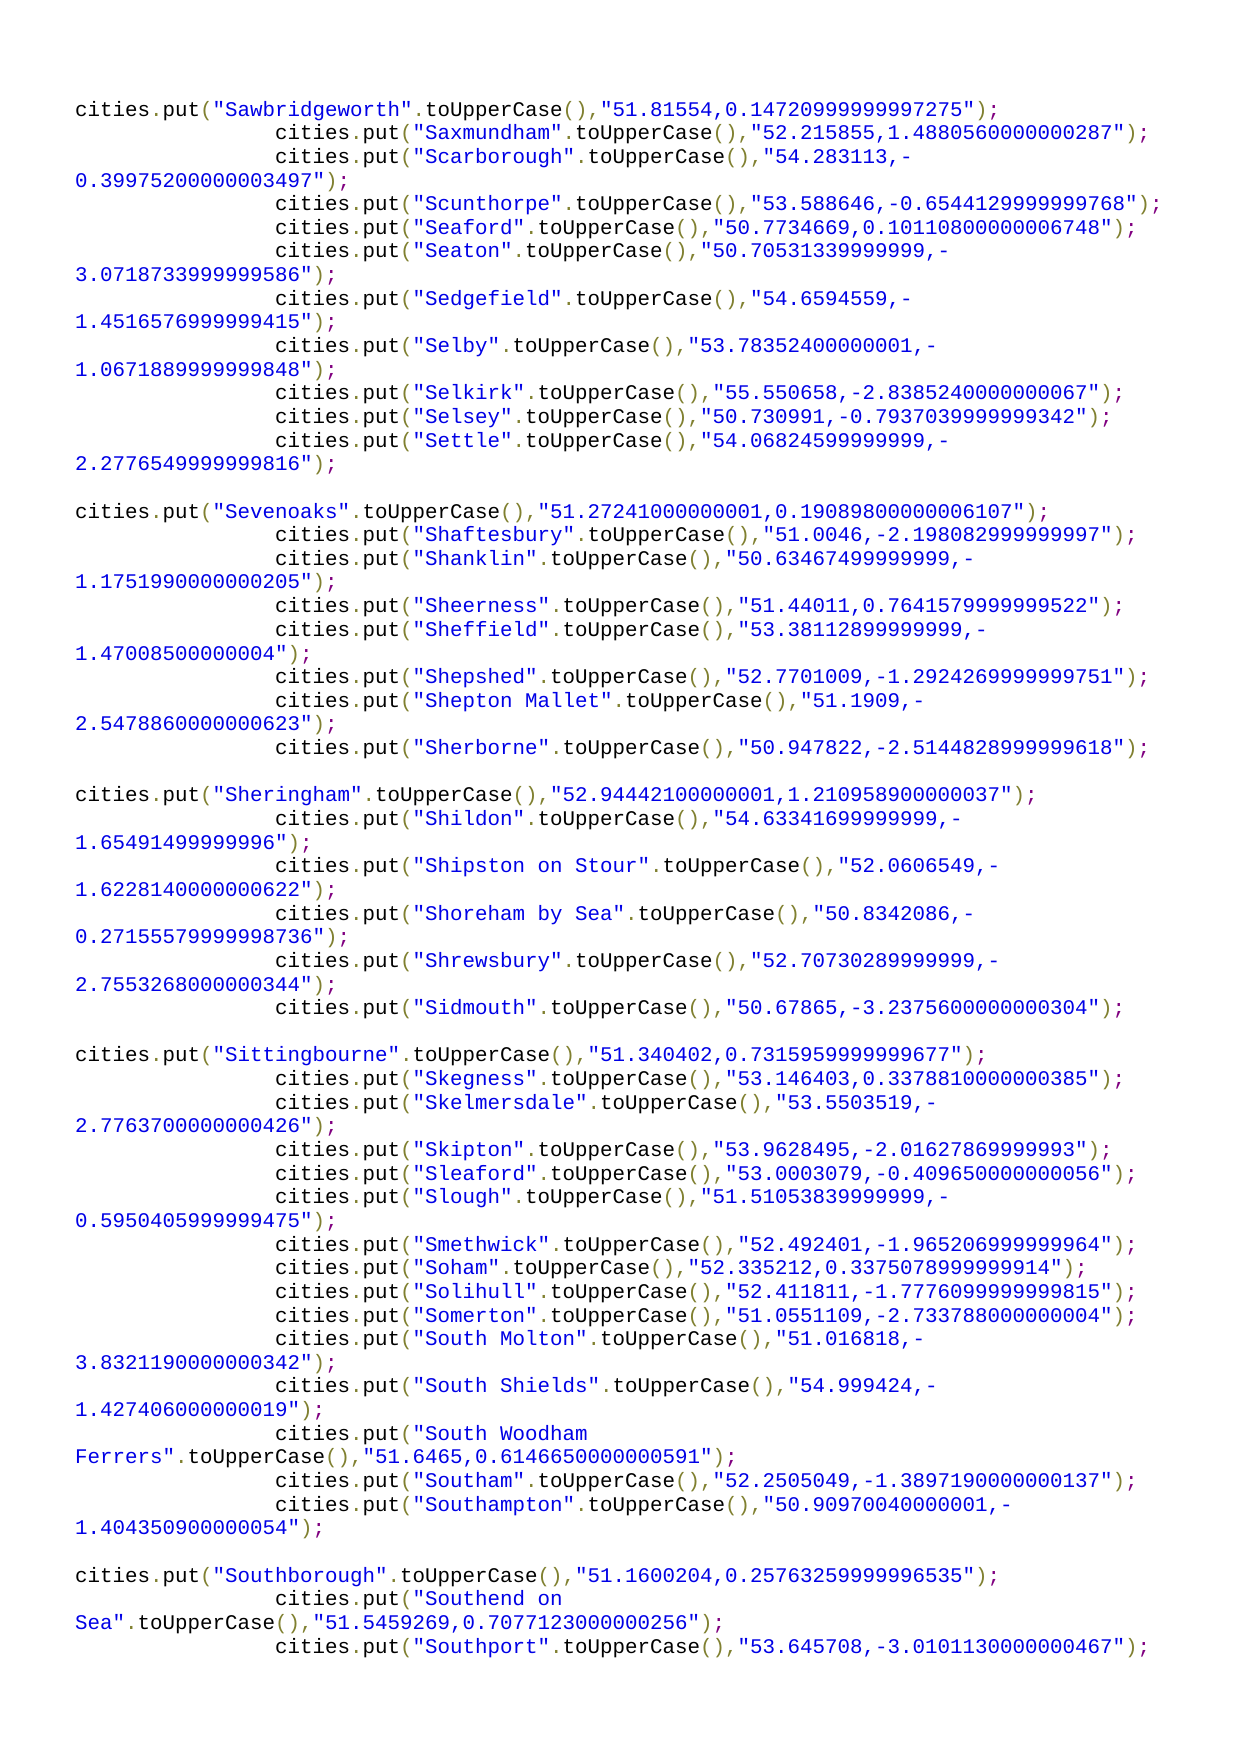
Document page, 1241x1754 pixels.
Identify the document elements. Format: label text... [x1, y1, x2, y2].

text cities.put("Scunthorpe".toUpperCase(),"53.588646,-0.6544129999999768"); [75, 193, 1165, 217]
text cities.put("Sittingbourne".toUpperCase(),"51.340402,0.7315959999999677"); [75, 1021, 1165, 1068]
text cities.put("Southport".toUpperCase(),"53.645708,-3.0101130000000467"); [75, 1636, 1165, 1659]
text cities.put("Shanklin".toUpperCase(),"50.63467499999999,-1.1751990000000205"); [75, 548, 1165, 595]
text cities.put("South Woodham Ferrers".toUpperCase(),"51.6465,0.6146650000000591"); [75, 1423, 1165, 1470]
text cities.put("Shepton Mallet".toUpperCase(),"51.1909,-2.5478860000000623"); [75, 690, 1165, 737]
text cities.put("Sheffield".toUpperCase(),"53.38112899999999,-1.47008500000004"); [75, 619, 1165, 666]
text cities.put("Slough".toUpperCase(),"51.51053839999999,-0.5950405999999475"); [75, 1186, 1165, 1234]
text cities.put("Shaftesbury".toUpperCase(),"51.0046,-2.198082999999997"); [75, 524, 1165, 548]
text cities.put("Southborough".toUpperCase(),"51.1600204,0.25763259999996535"); [75, 1541, 1165, 1588]
text cities.put("Southend on Sea".toUpperCase(),"51.5459269,0.7077123000000256"); [75, 1588, 1165, 1636]
text cities.put("Sherborne".toUpperCase(),"50.947822,-2.5144828999999618"); [75, 737, 1165, 761]
text cities.put("Sheerness".toUpperCase(),"51.44011,0.7641579999999522"); [75, 595, 1165, 619]
text cities.put("Solihull".toUpperCase(),"52.411811,-1.7776099999999815"); [75, 1281, 1165, 1304]
text cities.put("Seaton".toUpperCase(),"50.70531339999999,-3.0718733999999586"); [75, 241, 1165, 288]
text cities.put("Sheringham".toUpperCase(),"52.94442100000001,1.210958900000037"); [75, 761, 1165, 808]
text cities.put("Skelmersdale".toUpperCase(),"53.5503519,-2.7763700000000426"); [75, 1092, 1165, 1139]
text cities.put("Skipton".toUpperCase(),"53.9628495,-2.01627869999993"); [75, 1139, 1165, 1163]
text cities.put("South Molton".toUpperCase(),"51.016818,-3.8321190000000342"); [75, 1328, 1165, 1376]
text cities.put("Sidmouth".toUpperCase(),"50.67865,-3.2375600000000304"); [75, 997, 1165, 1021]
text cities.put("Shoreham by Sea".toUpperCase(),"50.8342086,-0.27155579999998736"); [75, 903, 1165, 950]
text cities.put("Sedgefield".toUpperCase(),"54.6594559,-1.4516576999999415"); [75, 288, 1165, 335]
text cities.put("Shildon".toUpperCase(),"54.63341699999999,-1.65491499999996"); [75, 808, 1165, 855]
text cities.put("Settle".toUpperCase(),"54.06824599999999,-2.2776549999999816"); [75, 430, 1165, 477]
text cities.put("Shrewsbury".toUpperCase(),"52.70730289999999,-2.7553268000000344"); [75, 950, 1165, 997]
text cities.put("South Shields".toUpperCase(),"54.999424,-1.427406000000019"); [75, 1376, 1165, 1423]
text cities.put("Scarborough".toUpperCase(),"54.283113,-0.39975200000003497"); [75, 146, 1165, 193]
text cities.put("Shepshed".toUpperCase(),"52.7701009,-1.2924269999999751"); [75, 666, 1165, 690]
text cities.put("Somerton".toUpperCase(),"51.0551109,-2.733788000000004"); [75, 1304, 1165, 1328]
text cities.put("Selsey".toUpperCase(),"50.730991,-0.7937039999999342"); [75, 406, 1165, 430]
text cities.put("Selkirk".toUpperCase(),"55.550658,-2.8385240000000067"); [75, 382, 1165, 406]
text cities.put("Saxmundham".toUpperCase(),"52.215855,1.4880560000000287"); [75, 122, 1165, 146]
text cities.put("Seaford".toUpperCase(),"50.7734669,0.10110800000006748"); [75, 217, 1165, 241]
text cities.put("Southam".toUpperCase(),"52.2505049,-1.3897190000000137"); [75, 1470, 1165, 1494]
text cities.put("Smethwick".toUpperCase(),"52.492401,-1.965206999999964"); [75, 1234, 1165, 1257]
text cities.put("Shipston on Stour".toUpperCase(),"52.0606549,-1.6228140000000622"); [75, 855, 1165, 903]
text cities.put("Sawbridgeworth".toUpperCase(),"51.81554,0.14720999999997275"); [75, 75, 1165, 122]
text cities.put("Sevenoaks".toUpperCase(),"51.27241000000001,0.19089800000006107"); [75, 477, 1165, 524]
text cities.put("Soham".toUpperCase(),"52.335212,0.3375078999999914"); [75, 1257, 1165, 1281]
text cities.put("Skegness".toUpperCase(),"53.146403,0.3378810000000385"); [75, 1068, 1165, 1092]
text cities.put("Selby".toUpperCase(),"53.78352400000001,-1.0671889999999848"); [75, 335, 1165, 382]
text cities.put("Sleaford".toUpperCase(),"53.0003079,-0.409650000000056"); [75, 1163, 1165, 1186]
text cities.put("Southampton".toUpperCase(),"50.90970040000001,-1.404350900000054"); [75, 1494, 1165, 1541]
